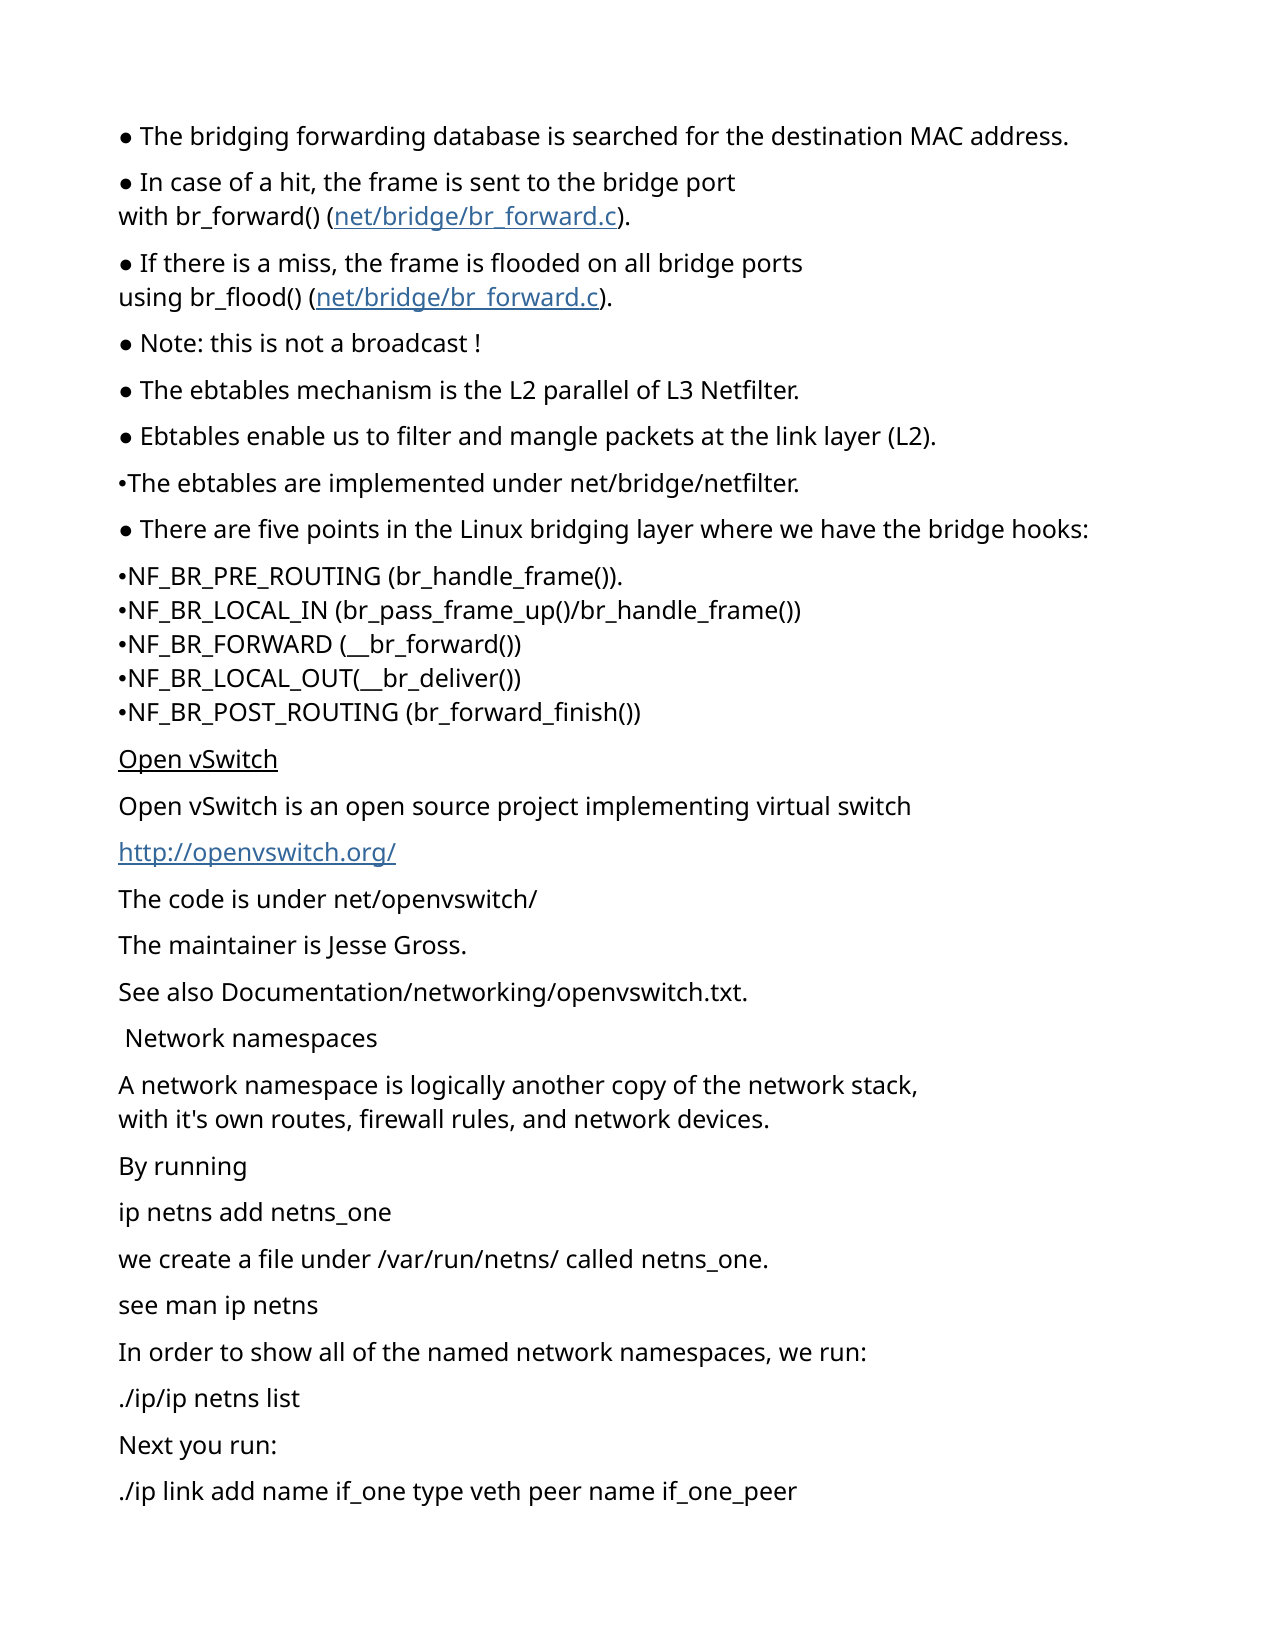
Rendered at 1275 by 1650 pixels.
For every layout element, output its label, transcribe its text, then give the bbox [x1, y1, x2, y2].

text http://openvswitch.org/ [118, 835, 1157, 869]
text see man ip netns [118, 1288, 1157, 1322]
text ● The ebtables mechanism is the L2 parallel of L3 Netfilter. [118, 372, 1157, 407]
text The code is under net/openvswitch/ [118, 881, 1157, 915]
list NF_BR_POST_ROUTING (br_forward_finish()) [118, 695, 1157, 729]
text Network namespaces [118, 1021, 1157, 1055]
text ip netns add netns_one [118, 1195, 1157, 1229]
text ● The bridging forwarding database is searched for the destination MAC address. [118, 118, 1157, 152]
list NF_BR_LOCAL_IN (br_pass_frame_up()/br_handle_frame()) [118, 593, 1157, 627]
text By running [118, 1148, 1157, 1182]
text See also Documentation/networking/openvswitch.txt. [118, 974, 1157, 1008]
list NF_BR_PRE_ROUTING (br_handle_frame()). [118, 559, 1157, 593]
text Open vSwitch is an open source project implementing virtual switch [118, 788, 1157, 822]
list The ebtables are implemented under net/bridge/netfilter. [118, 466, 1157, 500]
text The maintainer is Jesse Gross. [118, 928, 1157, 962]
text A network namespace is logically another copy of the network stack, with it's own routes, firewall rules, and network devices. [118, 1067, 1157, 1136]
text we create a file under /var/run/netns/ called netns_one. [118, 1241, 1157, 1275]
text ● If there is a miss, the frame is flooded on all bridge ports using br_flood() (net/bridge/br_forward.c). [118, 245, 1157, 313]
text ● There are five points in the Linux bridging layer where we have the bridge hooks: [118, 512, 1157, 546]
list NF_BR_FORWARD (__br_forward()) [118, 627, 1157, 661]
text ● Note: this is not a broadcast ! [118, 326, 1157, 360]
text In order to show all of the named network namespaces, we run: [118, 1334, 1157, 1368]
text ● In case of a hit, the frame is sent to the bridge port with br_forward() (net/bridge/br_forward.c). [118, 165, 1157, 233]
text Next you run: [118, 1427, 1157, 1462]
text ./ip/ip netns list [118, 1381, 1157, 1415]
text ● Ebtables enable us to filter and mangle packets at the link layer (L2). [118, 419, 1157, 453]
list NF_BR_LOCAL_OUT(__br_deliver()) [118, 661, 1157, 695]
text ./ip link add name if_one type veth peer name if_one_peer [118, 1474, 1157, 1508]
text Open vSwitch [118, 742, 1157, 776]
